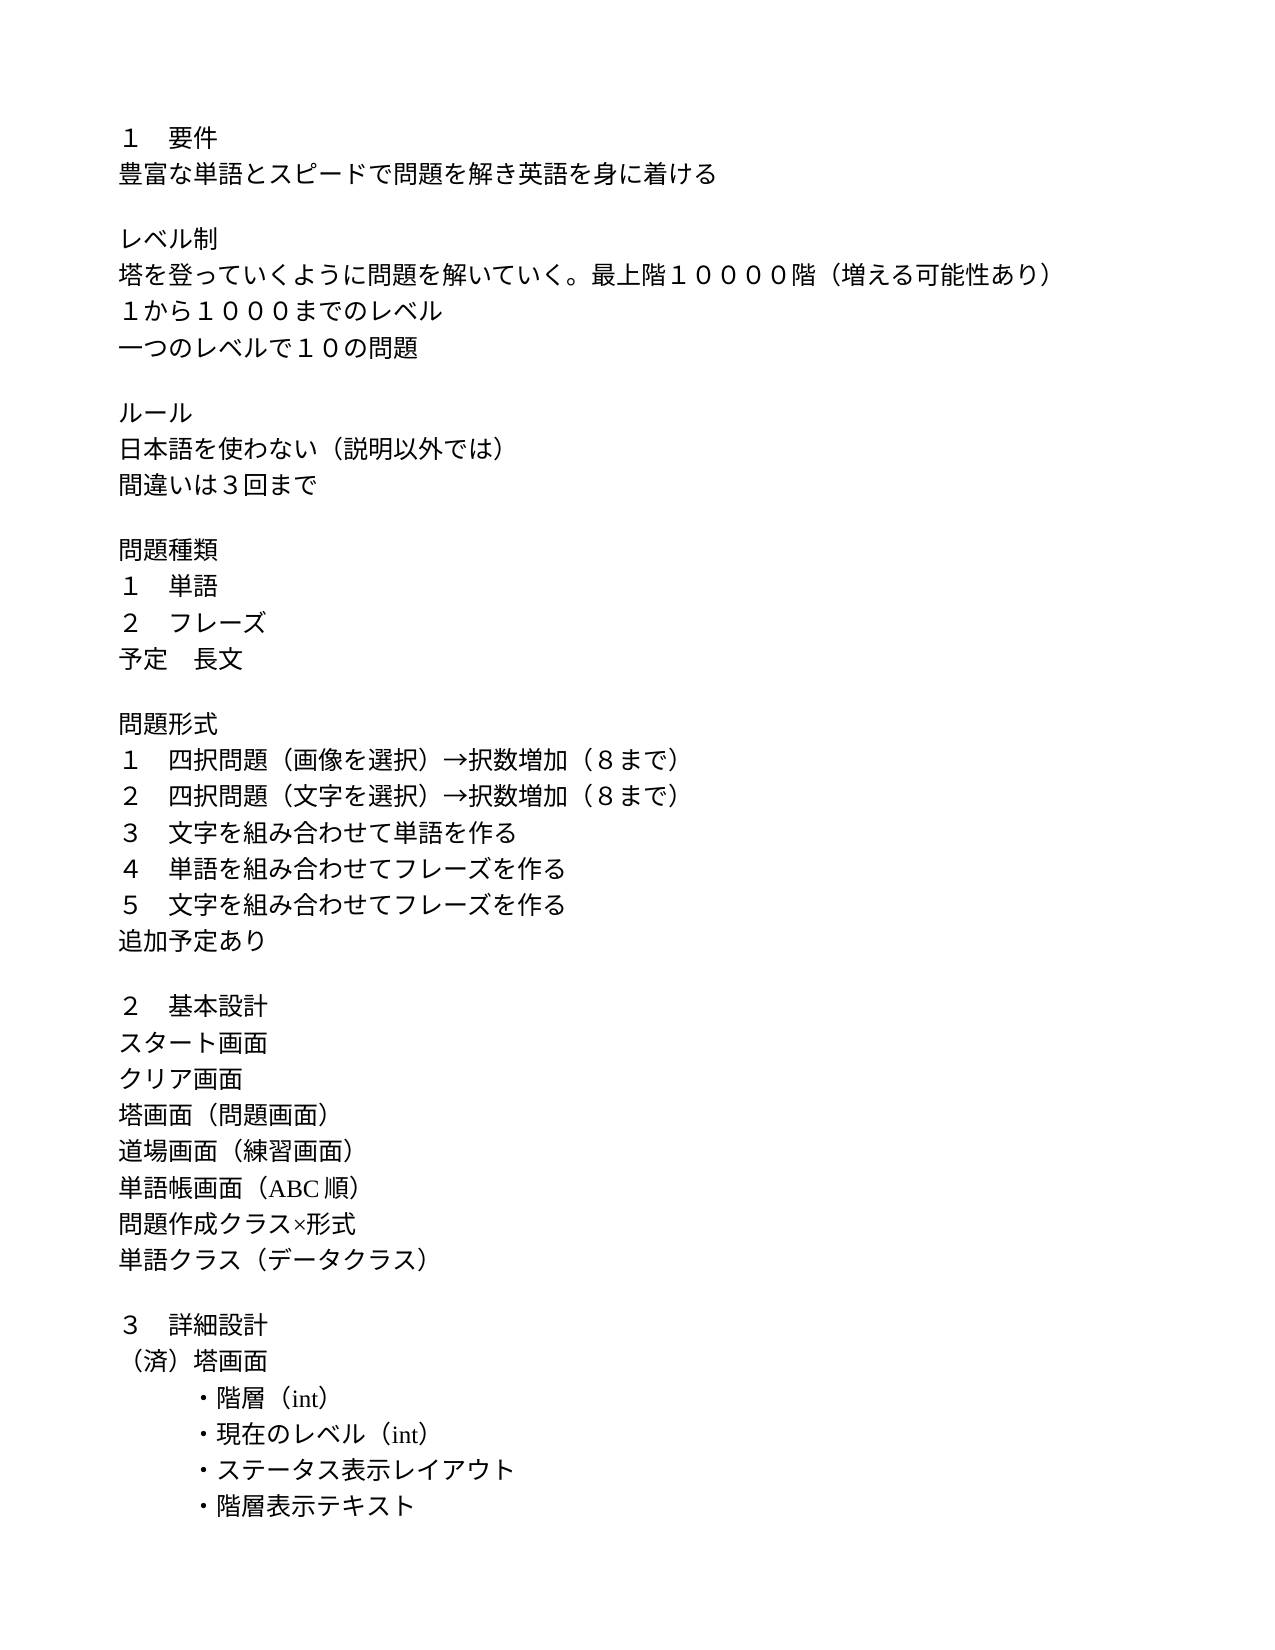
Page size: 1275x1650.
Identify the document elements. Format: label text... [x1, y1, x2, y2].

text ・現在のレベル（int） [118, 1414, 1157, 1451]
text ・階層表示テキスト [118, 1487, 1157, 1523]
text 予定 長文 [118, 639, 1157, 676]
text 単語帳画面（ABC順） [118, 1168, 1157, 1204]
text スタート画面 [118, 1023, 1157, 1059]
text ３ 詳細設計 [118, 1306, 1157, 1342]
text ５ 文字を組み合わせてフレーズを作る [118, 886, 1157, 922]
text レベル制 [118, 219, 1157, 256]
text 日本語を使わない（説明以外では） [118, 429, 1157, 466]
text 問題形式 [118, 704, 1157, 741]
text 塔画面（問題画面） [118, 1096, 1157, 1132]
text ３ 文字を組み合わせて単語を作る [118, 813, 1157, 849]
text 一つのレベルで１０の問題 [118, 328, 1157, 364]
text 塔を登っていくように問題を解いていく。最上階１００００階（増える可能性あり） [118, 256, 1157, 292]
text ・ステータス表示レイアウト [118, 1451, 1157, 1487]
text ルール [118, 393, 1157, 429]
text ・階層（int） [118, 1378, 1157, 1414]
text 豊富な単語とスピードで問題を解き英語を身に着ける [118, 154, 1157, 191]
text １から１０００までのレベル [118, 292, 1157, 328]
text 間違いは３回まで [118, 466, 1157, 502]
text 追加予定あり [118, 922, 1157, 958]
text クリア画面 [118, 1059, 1157, 1096]
text ２ 四択問題（文字を選択）→択数増加（８まで） [118, 777, 1157, 813]
text ４ 単語を組み合わせてフレーズを作る [118, 849, 1157, 886]
text １ 要件 [118, 118, 1157, 154]
text ２ 基本設計 [118, 987, 1157, 1023]
text （済）塔画面 [118, 1342, 1157, 1378]
text 問題作成クラス×形式 [118, 1204, 1157, 1241]
text 単語クラス（データクラス） [118, 1241, 1157, 1277]
text ２ フレーズ [118, 603, 1157, 639]
text １ 四択問題（画像を選択）→択数増加（８まで） [118, 741, 1157, 777]
text 道場画面（練習画面） [118, 1132, 1157, 1168]
text １ 単語 [118, 567, 1157, 603]
text 問題種類 [118, 531, 1157, 567]
